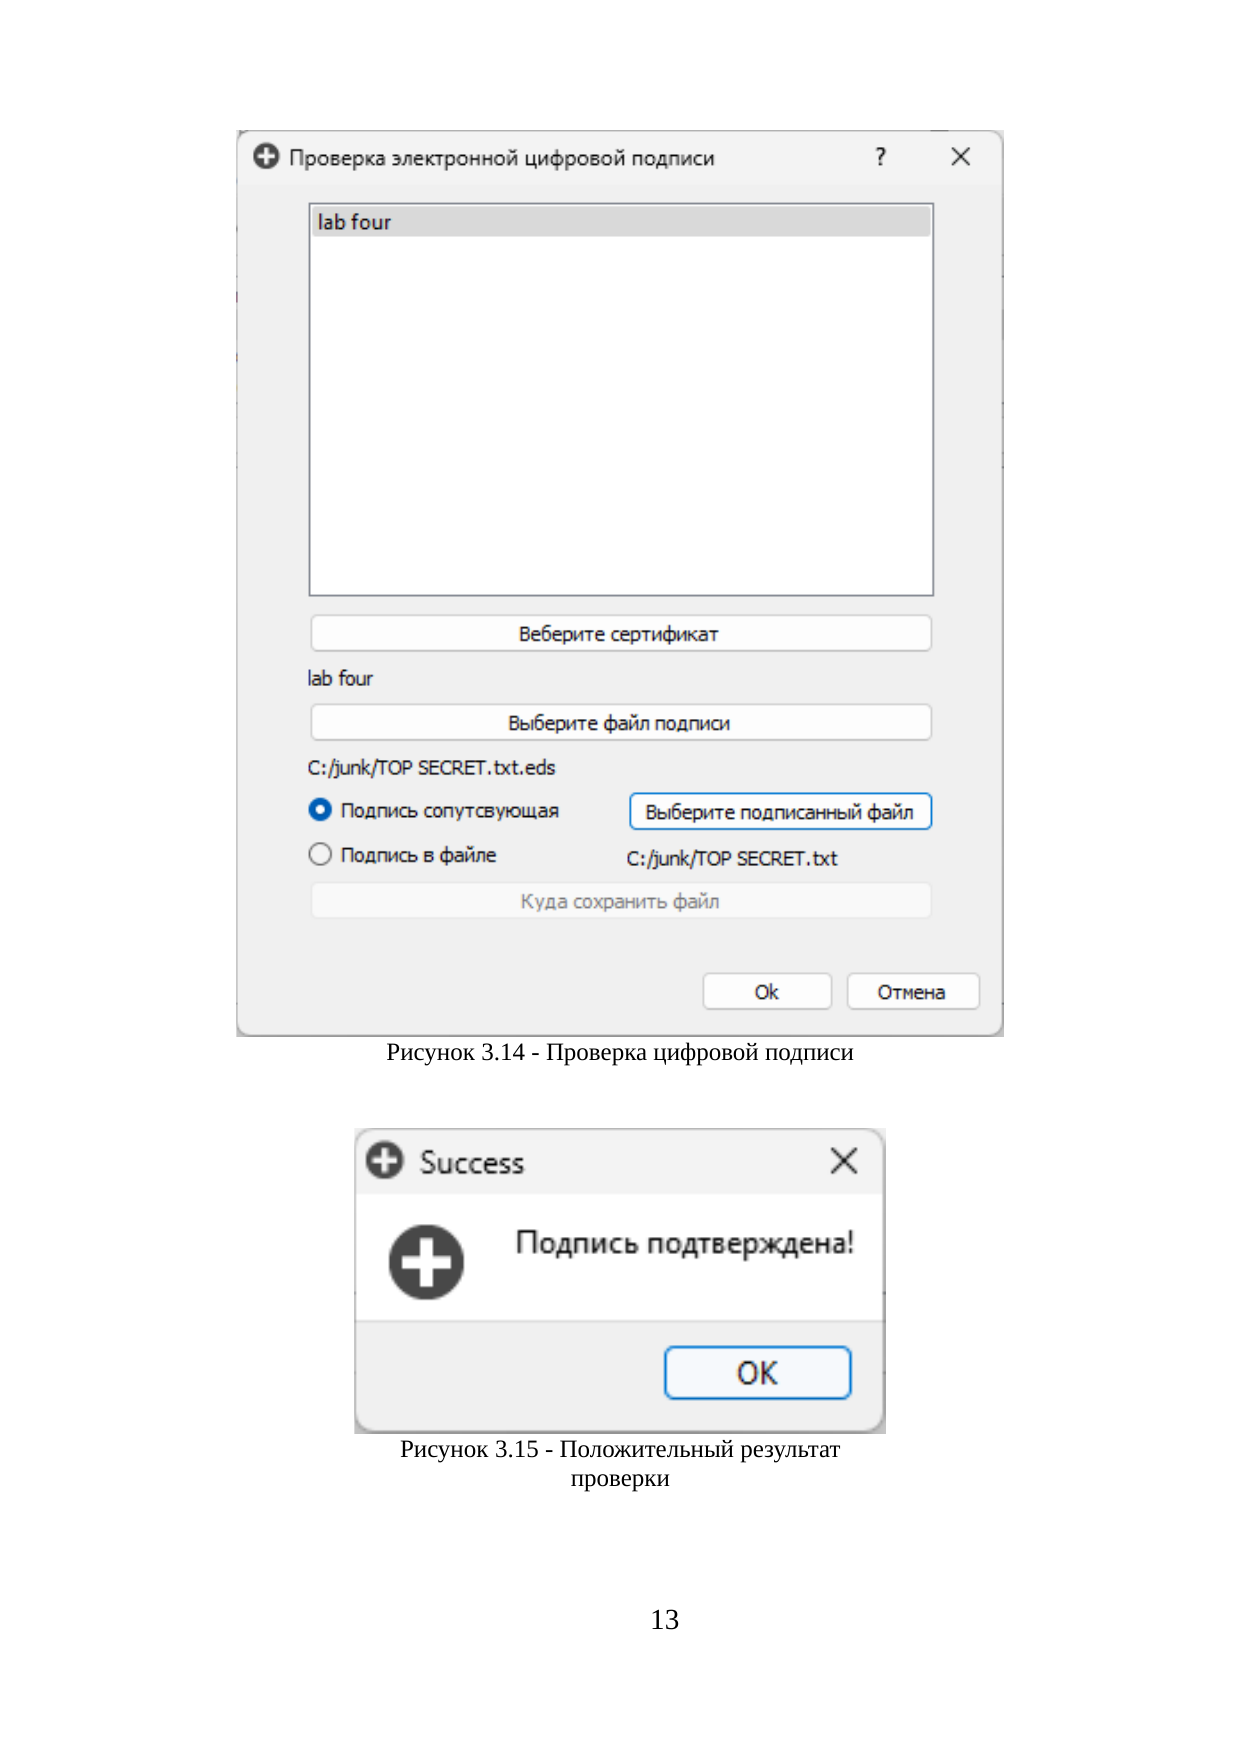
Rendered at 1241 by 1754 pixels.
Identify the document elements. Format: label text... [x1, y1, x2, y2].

text Рисунок 3.14 - Проверка цифровой подписи [236, 1037, 1004, 1066]
picture [236, 130, 1004, 1037]
picture [354, 1128, 886, 1434]
text Рисунок 3.15 - Положительный результат проверки [354, 1434, 886, 1491]
